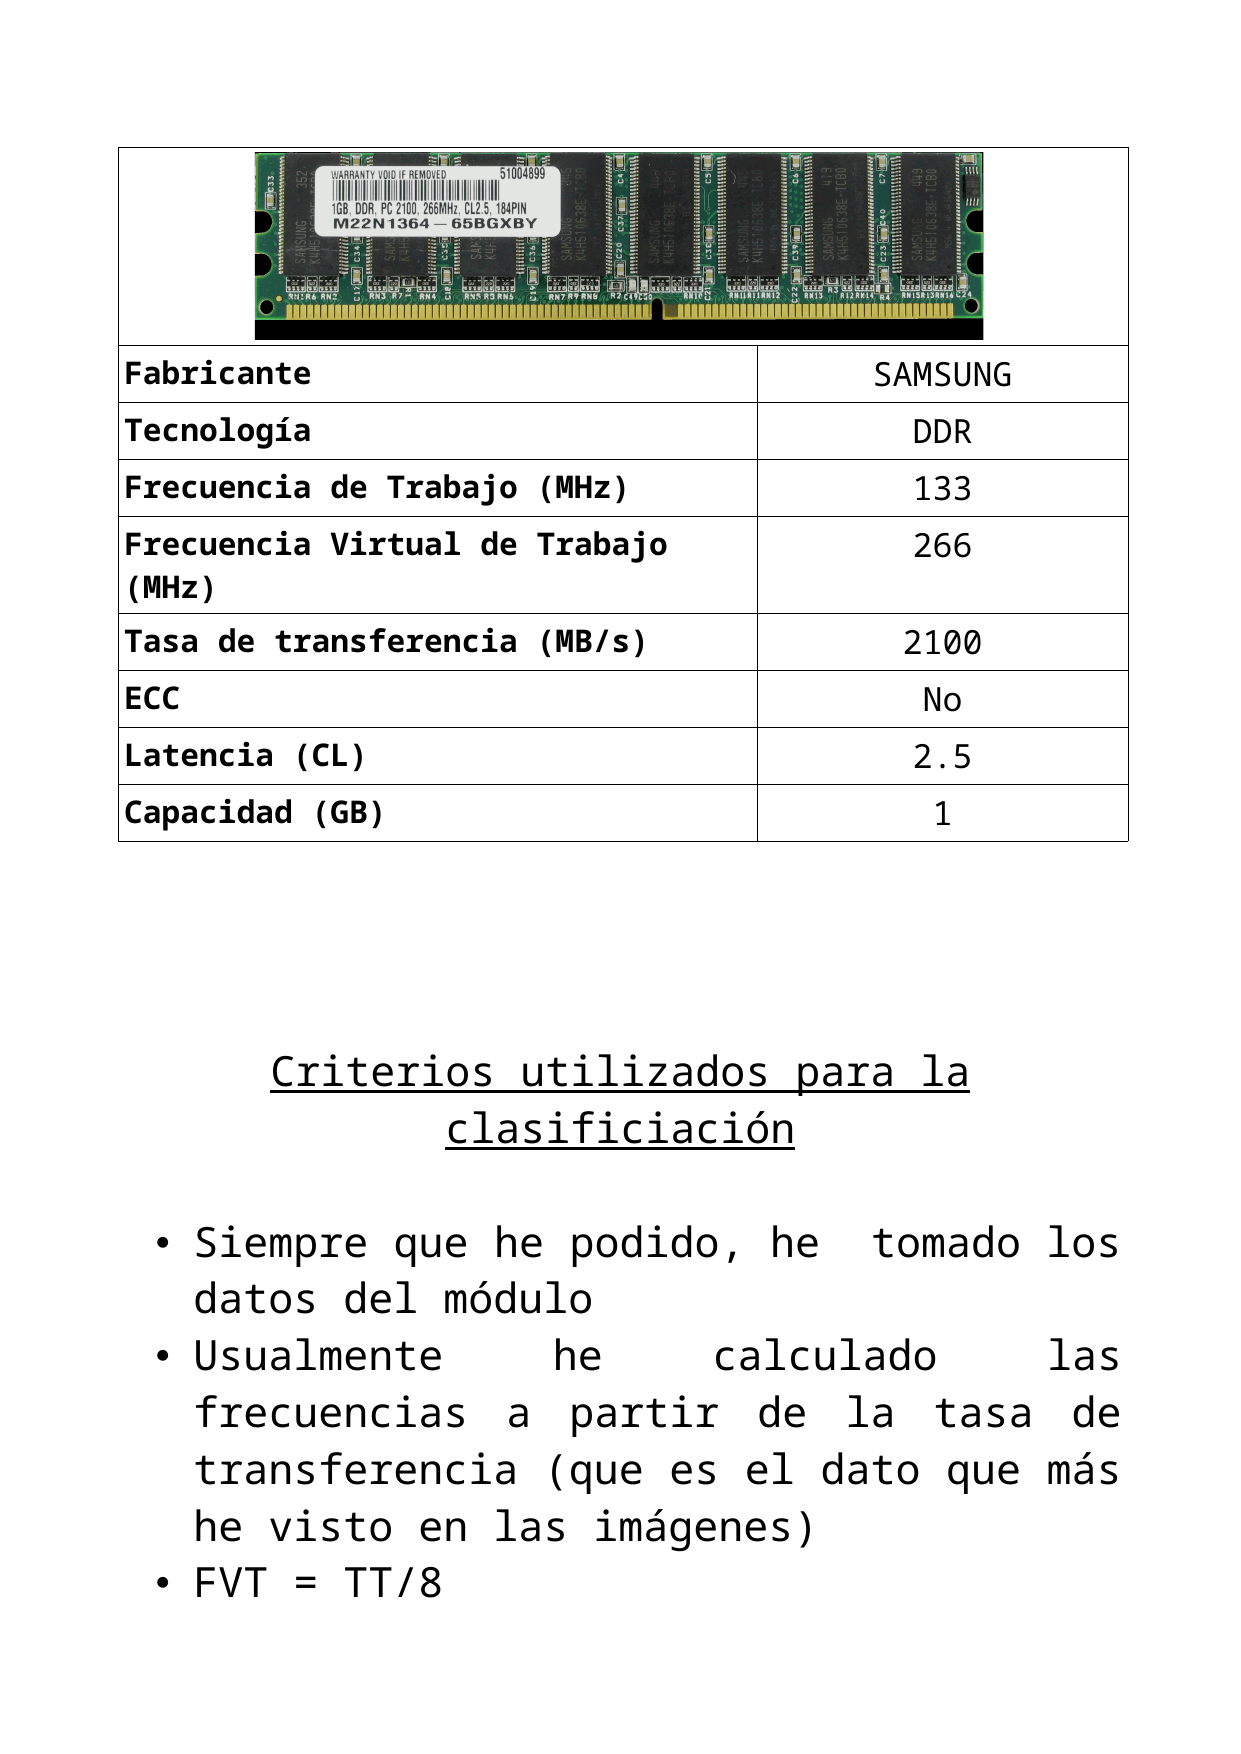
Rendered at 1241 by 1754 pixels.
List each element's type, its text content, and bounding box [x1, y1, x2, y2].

table_cell Tasa de transferencia (MB/s) [119, 614, 757, 670]
table_cell SAMSUNG [758, 346, 1128, 402]
table_cell 266 [758, 517, 1128, 613]
table_cell Capacidad (GB) [119, 785, 757, 841]
list Usualmente he calculado las frecuencias a partir de la tasa de transferencia (que es el dato que más he visto en las imágenes) [156, 1326, 1122, 1553]
table_cell Latencia (CL) [119, 728, 757, 784]
table_cell 1 [758, 785, 1128, 841]
table_cell ECC [119, 671, 757, 727]
table_cell Frecuencia Virtual de Trabajo (MHz) [119, 517, 757, 613]
table_cell Fabricante [119, 346, 757, 402]
table_cell 133 [758, 460, 1128, 516]
table_cell Frecuencia de Trabajo (MHz) [119, 460, 757, 516]
table_cell DDR [758, 403, 1128, 459]
table_cell 2.5 [758, 728, 1128, 784]
table_cell 2100 [758, 614, 1128, 670]
list Siempre que he podido, he tomado los datos del módulo [156, 1212, 1122, 1326]
text Criterios utilizados para la clasificiación [118, 1042, 1122, 1156]
table_cell No [758, 671, 1128, 727]
table_header [119, 148, 1128, 345]
table_cell Tecnología [119, 403, 757, 459]
list FVT = TT/8 [156, 1553, 1122, 1610]
